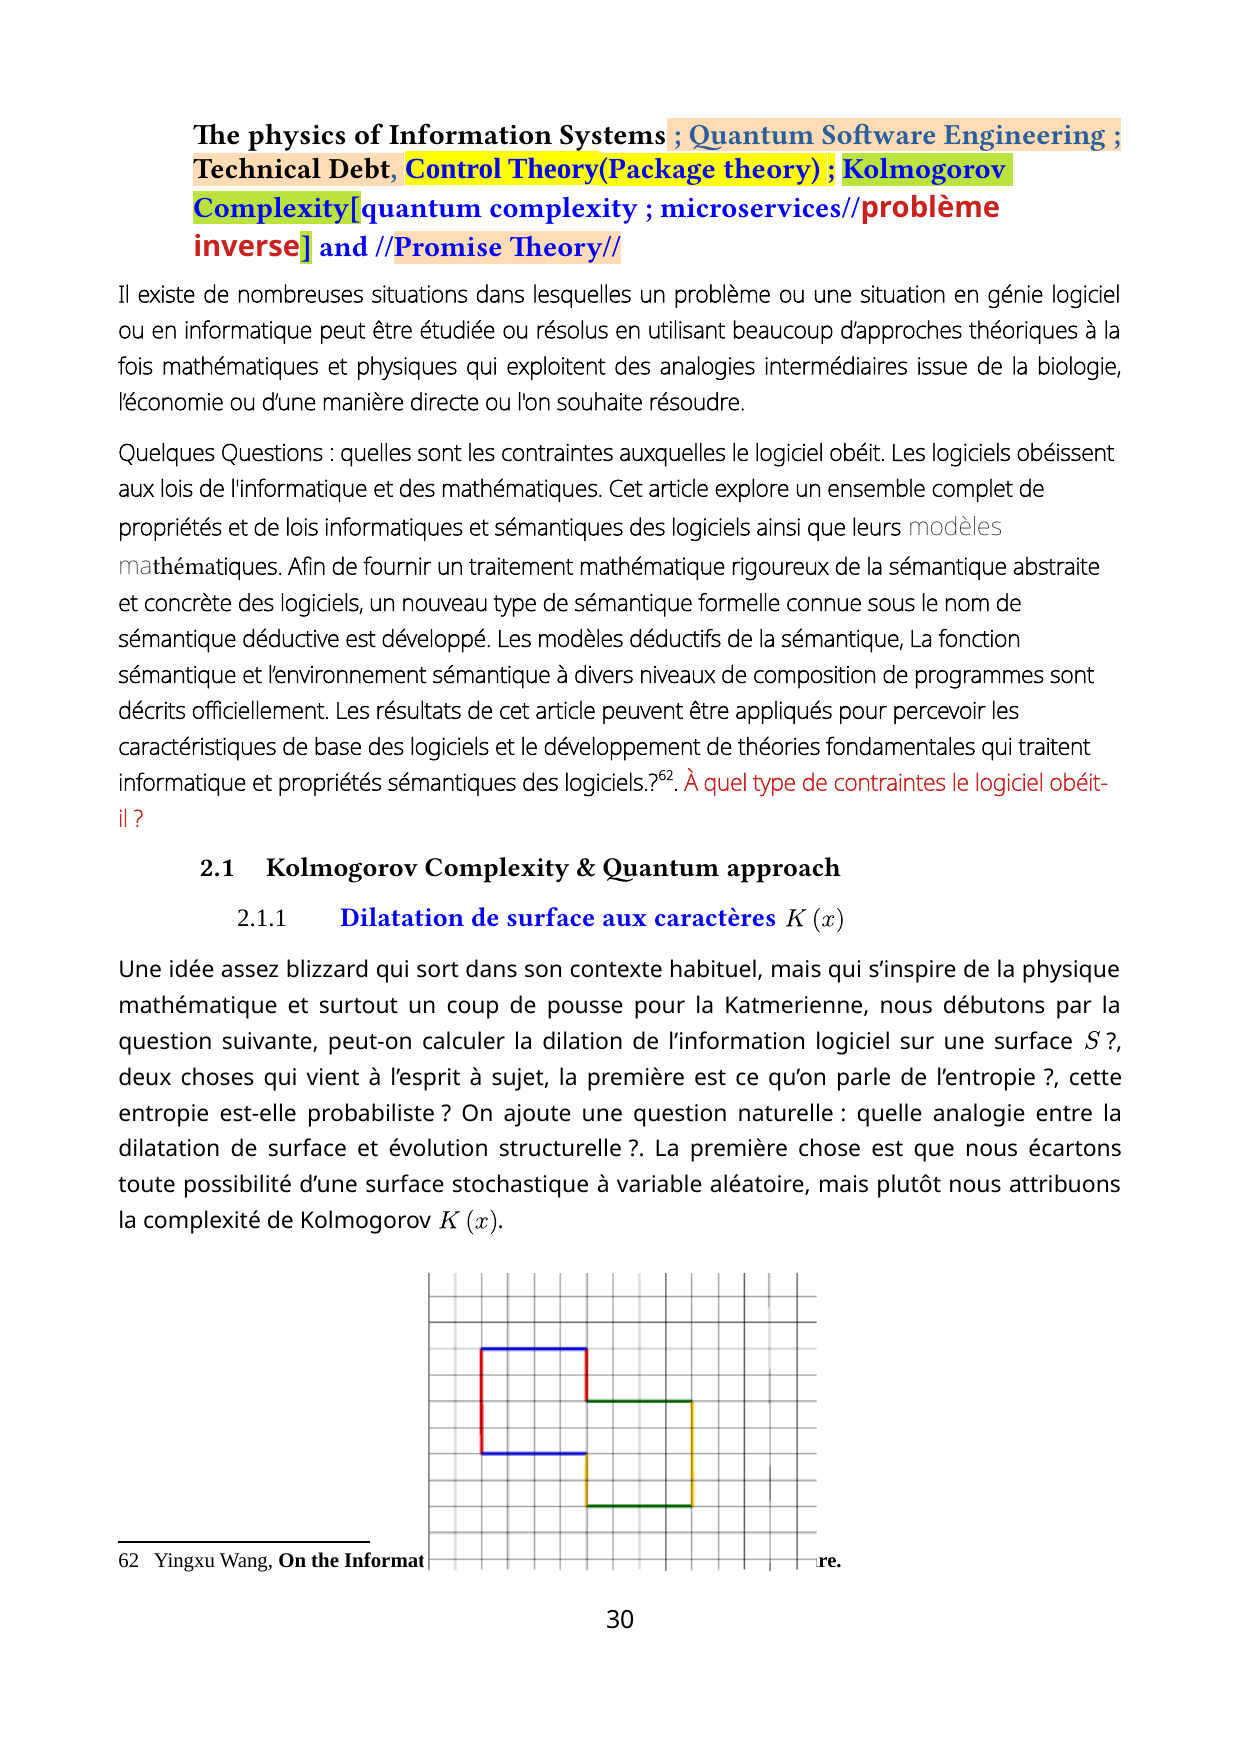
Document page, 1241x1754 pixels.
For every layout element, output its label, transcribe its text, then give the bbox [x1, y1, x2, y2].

text Yingxu Wang, On the Informatics Laws and Deductive Semantics of Software. [118, 1548, 1122, 1572]
list Dilatation de surface aux caractères [231, 902, 1122, 933]
text Une idée assez blizzard qui sort dans son contexte habituel, mais qui s’inspire de la physique mathématique et surtout un coup de pousse pour la Katmerienne, nous débutons par la question suivante, peut-on calculer la dilation de l’information logiciel sur une surface ?, deux choses qui vient à l’esprit à sujet, la première est ce qu’on parle de l’entropie ?, cette entropie est-elle probabiliste ? On ajoute une question naturelle : quelle analogie entre la dilatation de surface et évolution structurelle ?. La première chose est que nous écartons toute possibilité d’une surface stochastique à variable aléatoire, mais plutôt nous attribuons la complexité de Kolmogorov . [118, 953, 1122, 1236]
text Il existe de nombreuses situations dans lesquelles un problème ou une situation en génie logiciel ou en informatique peut être étudiée ou résolus en utilisant beaucoup d’approches théoriques à la fois mathématiques et physiques qui exploitent des analogies intermédiaires issue de la biologie, l’économie ou d’une manière directe ou l'on souhaite résoudre. [118, 278, 1122, 417]
subtitle The physics of Information Systems ; Quantum Software Engineering ; Technical Debt, Control Theory(Package theory) ; Kolmogorov Complexity[quantum complexity ; microservices//problème inverse] and //Promise Theory// [156, 118, 1122, 265]
list Kolmogorov Complexity & Quantum approach [193, 852, 1122, 883]
picture [423, 1273, 817, 1571]
text Quelques Questions : quelles sont les contraintes auxquelles le logiciel obéit. Les logiciels obéissent aux lois de l'informatique et des mathématiques. Cet article explore un ensemble complet de propriétés et de lois informatiques et sémantiques des logiciels ainsi que leurs modèles mathématiques. Afin de fournir un traitement mathématique rigoureux de la sémantique abstraite et concrète des logiciels, un nouveau type de sémantique formelle connue sous le nom de sémantique déductive est développé. Les modèles déductifs de la sémantique, La fonction sémantique et l’environnement sémantique à divers niveaux de composition de programmes sont décrits officiellement. Les résultats de cet article peuvent être appliqués pour percevoir les caractéristiques de base des logiciels et le développement de théories fondamentales qui traitent informatique et propriétés sémantiques des logiciels.?. À quel type de contraintes le logiciel obéit-il ? [118, 436, 1122, 833]
